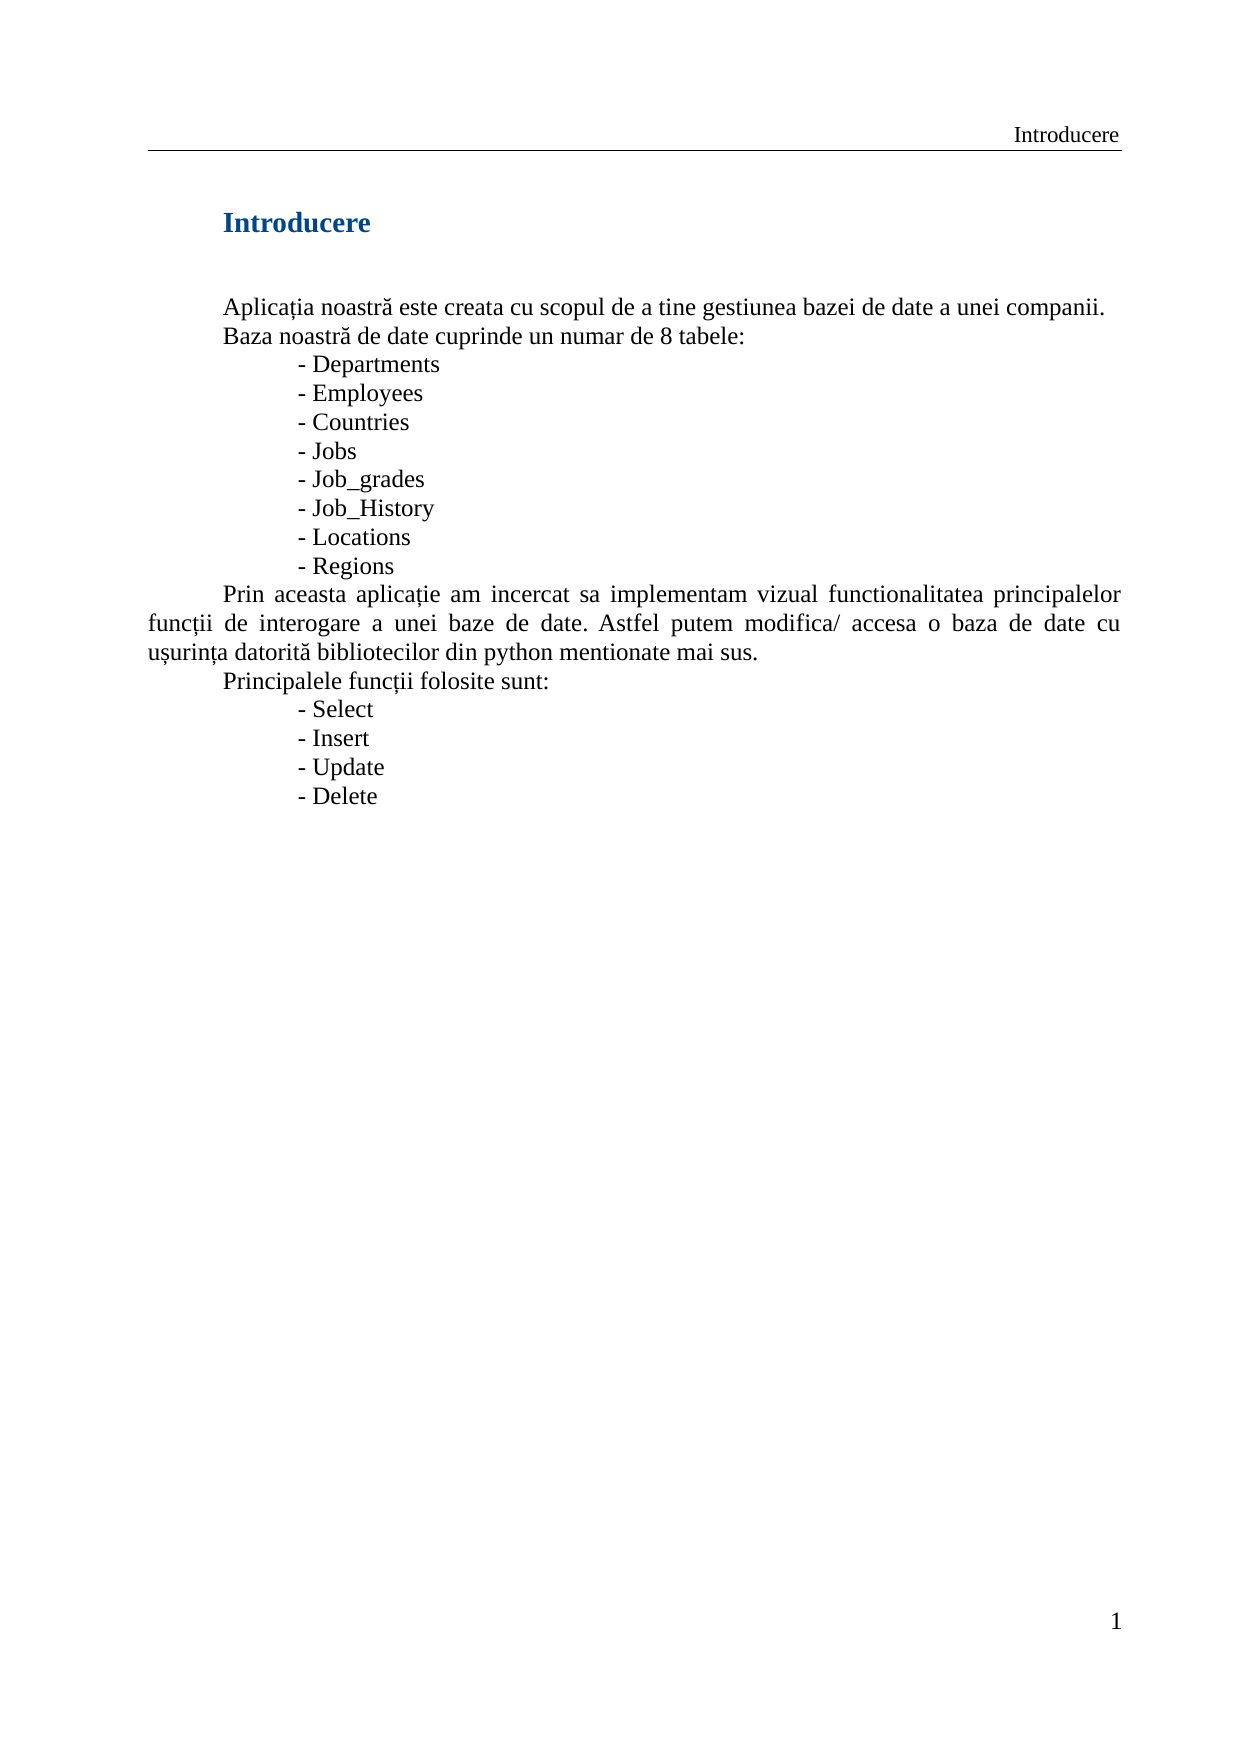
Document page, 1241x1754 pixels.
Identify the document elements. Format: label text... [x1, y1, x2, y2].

text - Jobs [148, 436, 1122, 464]
text Prin aceasta aplicație am incercat sa implementam vizual functionalitatea principalelor funcții de interogare a unei baze de date. Astfel putem modifica/ accesa o baza de date cu ușurința datorită bibliotecilor din python mentionate mai sus. [148, 579, 1122, 666]
text - Delete [148, 781, 1122, 809]
text Aplicația noastră este creata cu scopul de a tine gestiunea bazei de date a unei companii. [148, 292, 1122, 321]
text - Insert [148, 723, 1122, 752]
text - Departments [148, 349, 1122, 378]
text - Job_grades [148, 464, 1122, 493]
text - Update [148, 752, 1122, 781]
text - Select [148, 694, 1122, 723]
text - Locations [148, 522, 1122, 551]
text Principalele funcții folosite sunt: [148, 666, 1122, 694]
subtitle Introducere [148, 205, 1122, 238]
text - Job_History [148, 493, 1122, 522]
text - Regions [148, 551, 1122, 579]
text - Countries [148, 407, 1122, 436]
text - Employees [148, 378, 1122, 407]
text Baza noastră de date cuprinde un numar de 8 tabele: [148, 321, 1122, 349]
